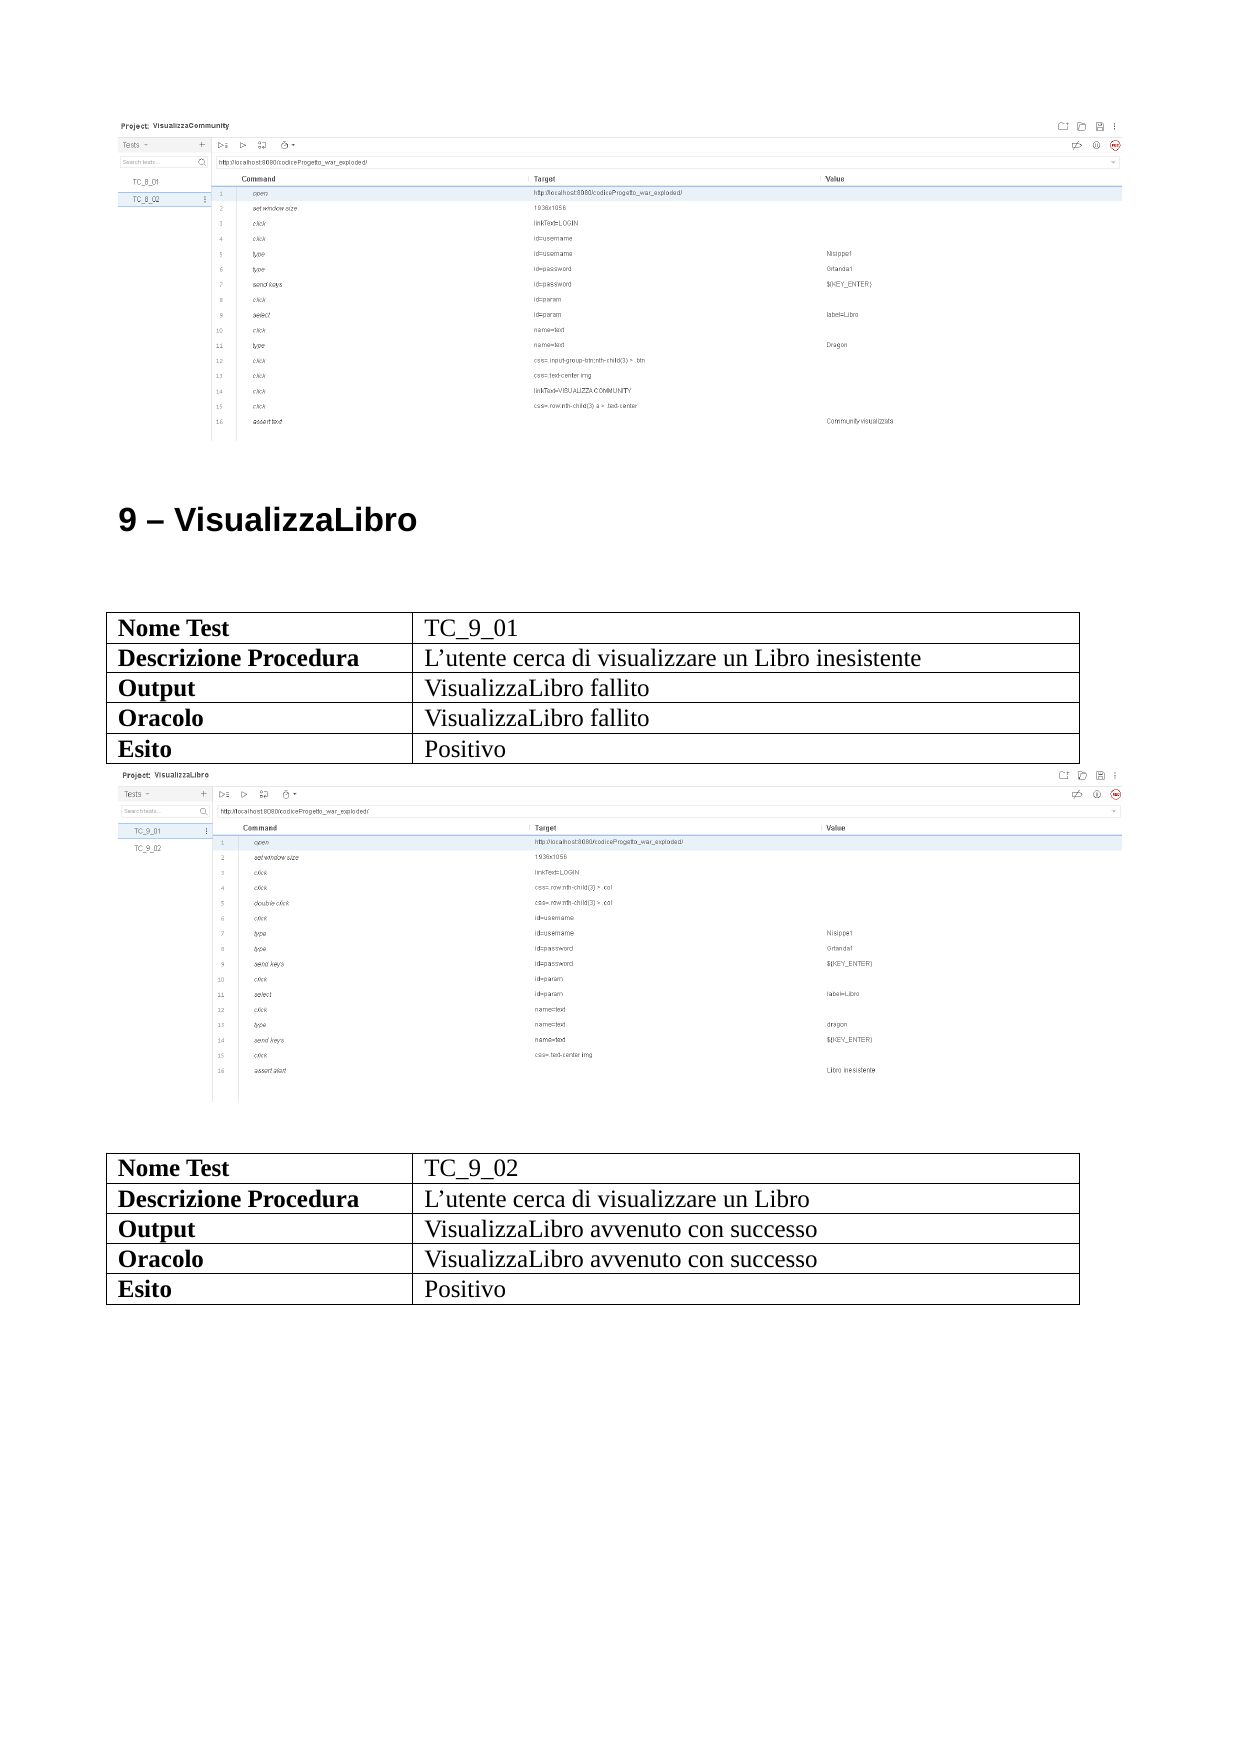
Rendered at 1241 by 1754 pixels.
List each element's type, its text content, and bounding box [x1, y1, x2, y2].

table_cell L’utente cerca di visualizzare un Libro inesistente [413, 644, 1079, 672]
subtitle 9 – VisualizzaLibro [118, 500, 1122, 538]
table_cell Oracolo [107, 703, 412, 733]
table_cell Descrizione Procedura [107, 644, 412, 672]
table_cell Output [107, 1214, 412, 1243]
table_cell Positivo [413, 1274, 1079, 1304]
table_cell Output [107, 673, 412, 702]
table_header Nome Test [107, 613, 412, 642]
table_cell VisualizzaLibro avvenuto con successo [413, 1214, 1079, 1243]
table_cell VisualizzaLibro fallito [413, 673, 1079, 702]
table_cell Positivo [413, 734, 1079, 763]
table_cell VisualizzaLibro avvenuto con successo [413, 1244, 1079, 1273]
picture [118, 764, 1123, 1102]
table_cell Esito [107, 734, 412, 763]
table_header TC_9_02 [413, 1154, 1079, 1183]
table_cell VisualizzaLibro fallito [413, 703, 1079, 733]
table_cell Oracolo [107, 1244, 412, 1273]
table_cell Descrizione Procedura [107, 1184, 412, 1213]
table_header Nome Test [107, 1154, 412, 1183]
picture [118, 118, 1123, 441]
table_cell Esito [107, 1274, 412, 1304]
table_header TC_9_01 [413, 613, 1079, 642]
table_cell L’utente cerca di visualizzare un Libro [413, 1184, 1079, 1213]
